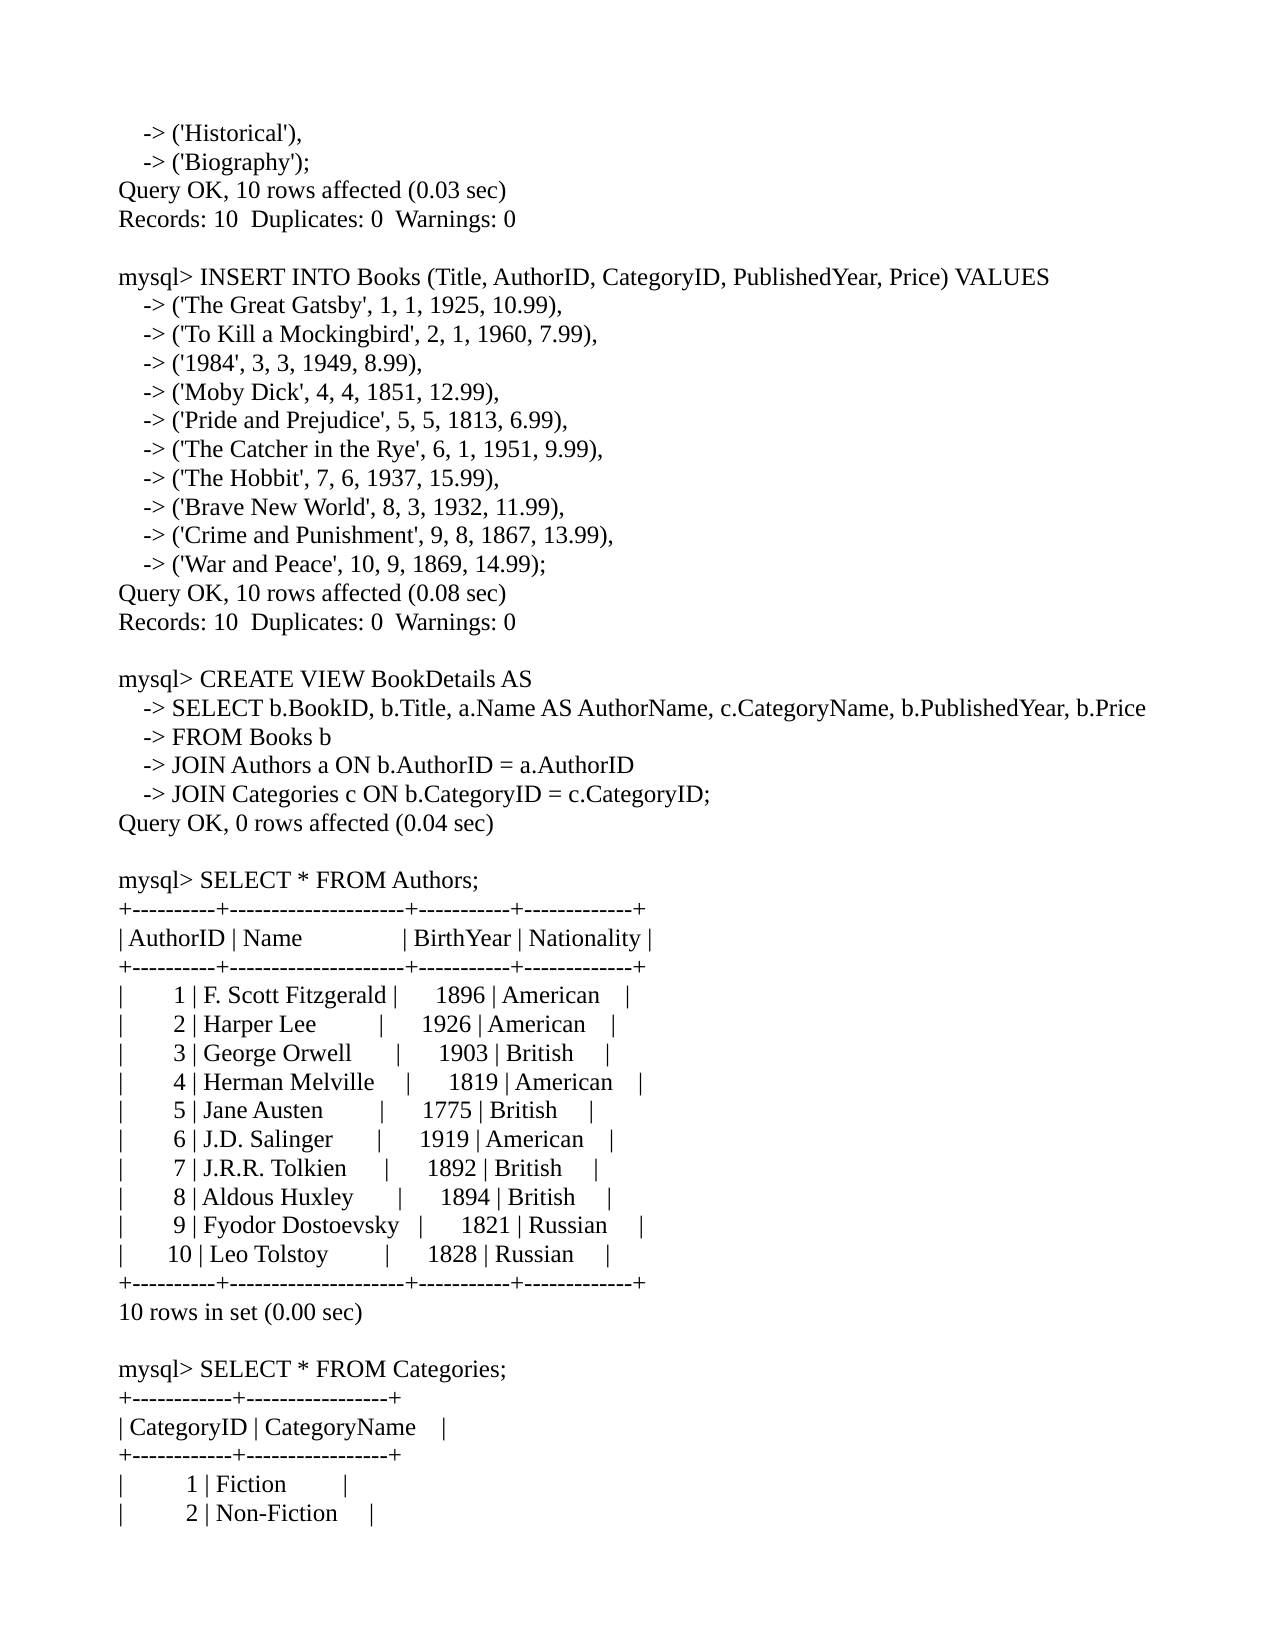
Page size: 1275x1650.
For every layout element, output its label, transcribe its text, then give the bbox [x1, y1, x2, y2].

text | 2 | Non-Fiction | [118, 1498, 1157, 1527]
text | 6 | J.D. Salinger | 1919 | American | [118, 1124, 1157, 1153]
text | AuthorID | Name | BirthYear | Nationality | [118, 923, 1157, 952]
text mysql> CREATE VIEW BookDetails AS [118, 664, 1157, 693]
text -> ('Crime and Punishment', 9, 8, 1867, 13.99), [118, 521, 1157, 549]
text Records: 10 Duplicates: 0 Warnings: 0 [118, 204, 1157, 233]
text +----------+---------------------+-----------+-------------+ [118, 1268, 1157, 1297]
text -> ('War and Peace', 10, 9, 1869, 14.99); [118, 549, 1157, 578]
text +------------+-----------------+ [118, 1441, 1157, 1469]
text -> ('The Great Gatsby', 1, 1, 1925, 10.99), [118, 291, 1157, 319]
text -> JOIN Categories c ON b.CategoryID = c.CategoryID; [118, 779, 1157, 808]
text -> ('Brave New World', 8, 3, 1932, 11.99), [118, 492, 1157, 521]
text -> ('Moby Dick', 4, 4, 1851, 12.99), [118, 377, 1157, 406]
text -> ('Historical'), [118, 118, 1157, 147]
text -> JOIN Authors a ON b.AuthorID = a.AuthorID [118, 751, 1157, 779]
text | 1 | Fiction | [118, 1469, 1157, 1498]
text | 3 | George Orwell | 1903 | British | [118, 1038, 1157, 1067]
text mysql> SELECT * FROM Categories; [118, 1354, 1157, 1383]
text -> ('Biography'); [118, 147, 1157, 176]
text | 1 | F. Scott Fitzgerald | 1896 | American | [118, 981, 1157, 1009]
text -> ('1984', 3, 3, 1949, 8.99), [118, 348, 1157, 377]
text -> FROM Books b [118, 722, 1157, 751]
text Query OK, 10 rows affected (0.08 sec) [118, 578, 1157, 607]
text | 7 | J.R.R. Tolkien | 1892 | British | [118, 1153, 1157, 1182]
text | 2 | Harper Lee | 1926 | American | [118, 1009, 1157, 1038]
text -> SELECT b.BookID, b.Title, a.Name AS AuthorName, c.CategoryName, b.PublishedYear, b.Price [118, 693, 1157, 722]
text | 5 | Jane Austen | 1775 | British | [118, 1096, 1157, 1124]
text | 10 | Leo Tolstoy | 1828 | Russian | [118, 1239, 1157, 1268]
text +------------+-----------------+ [118, 1383, 1157, 1412]
text 10 rows in set (0.00 sec) [118, 1297, 1157, 1326]
text mysql> SELECT * FROM Authors; [118, 866, 1157, 894]
text +----------+---------------------+-----------+-------------+ [118, 952, 1157, 981]
text -> ('The Hobbit', 7, 6, 1937, 15.99), [118, 463, 1157, 492]
text -> ('To Kill a Mockingbird', 2, 1, 1960, 7.99), [118, 319, 1157, 348]
text Query OK, 10 rows affected (0.03 sec) [118, 176, 1157, 204]
text -> ('The Catcher in the Rye', 6, 1, 1951, 9.99), [118, 434, 1157, 463]
text | 8 | Aldous Huxley | 1894 | British | [118, 1182, 1157, 1211]
text | 9 | Fyodor Dostoevsky | 1821 | Russian | [118, 1211, 1157, 1239]
text Records: 10 Duplicates: 0 Warnings: 0 [118, 607, 1157, 636]
text +----------+---------------------+-----------+-------------+ [118, 894, 1157, 923]
text Query OK, 0 rows affected (0.04 sec) [118, 808, 1157, 837]
text | 4 | Herman Melville | 1819 | American | [118, 1067, 1157, 1096]
text -> ('Pride and Prejudice', 5, 5, 1813, 6.99), [118, 406, 1157, 434]
text | CategoryID | CategoryName | [118, 1412, 1157, 1441]
text mysql> INSERT INTO Books (Title, AuthorID, CategoryID, PublishedYear, Price) VALUES [118, 262, 1157, 291]
